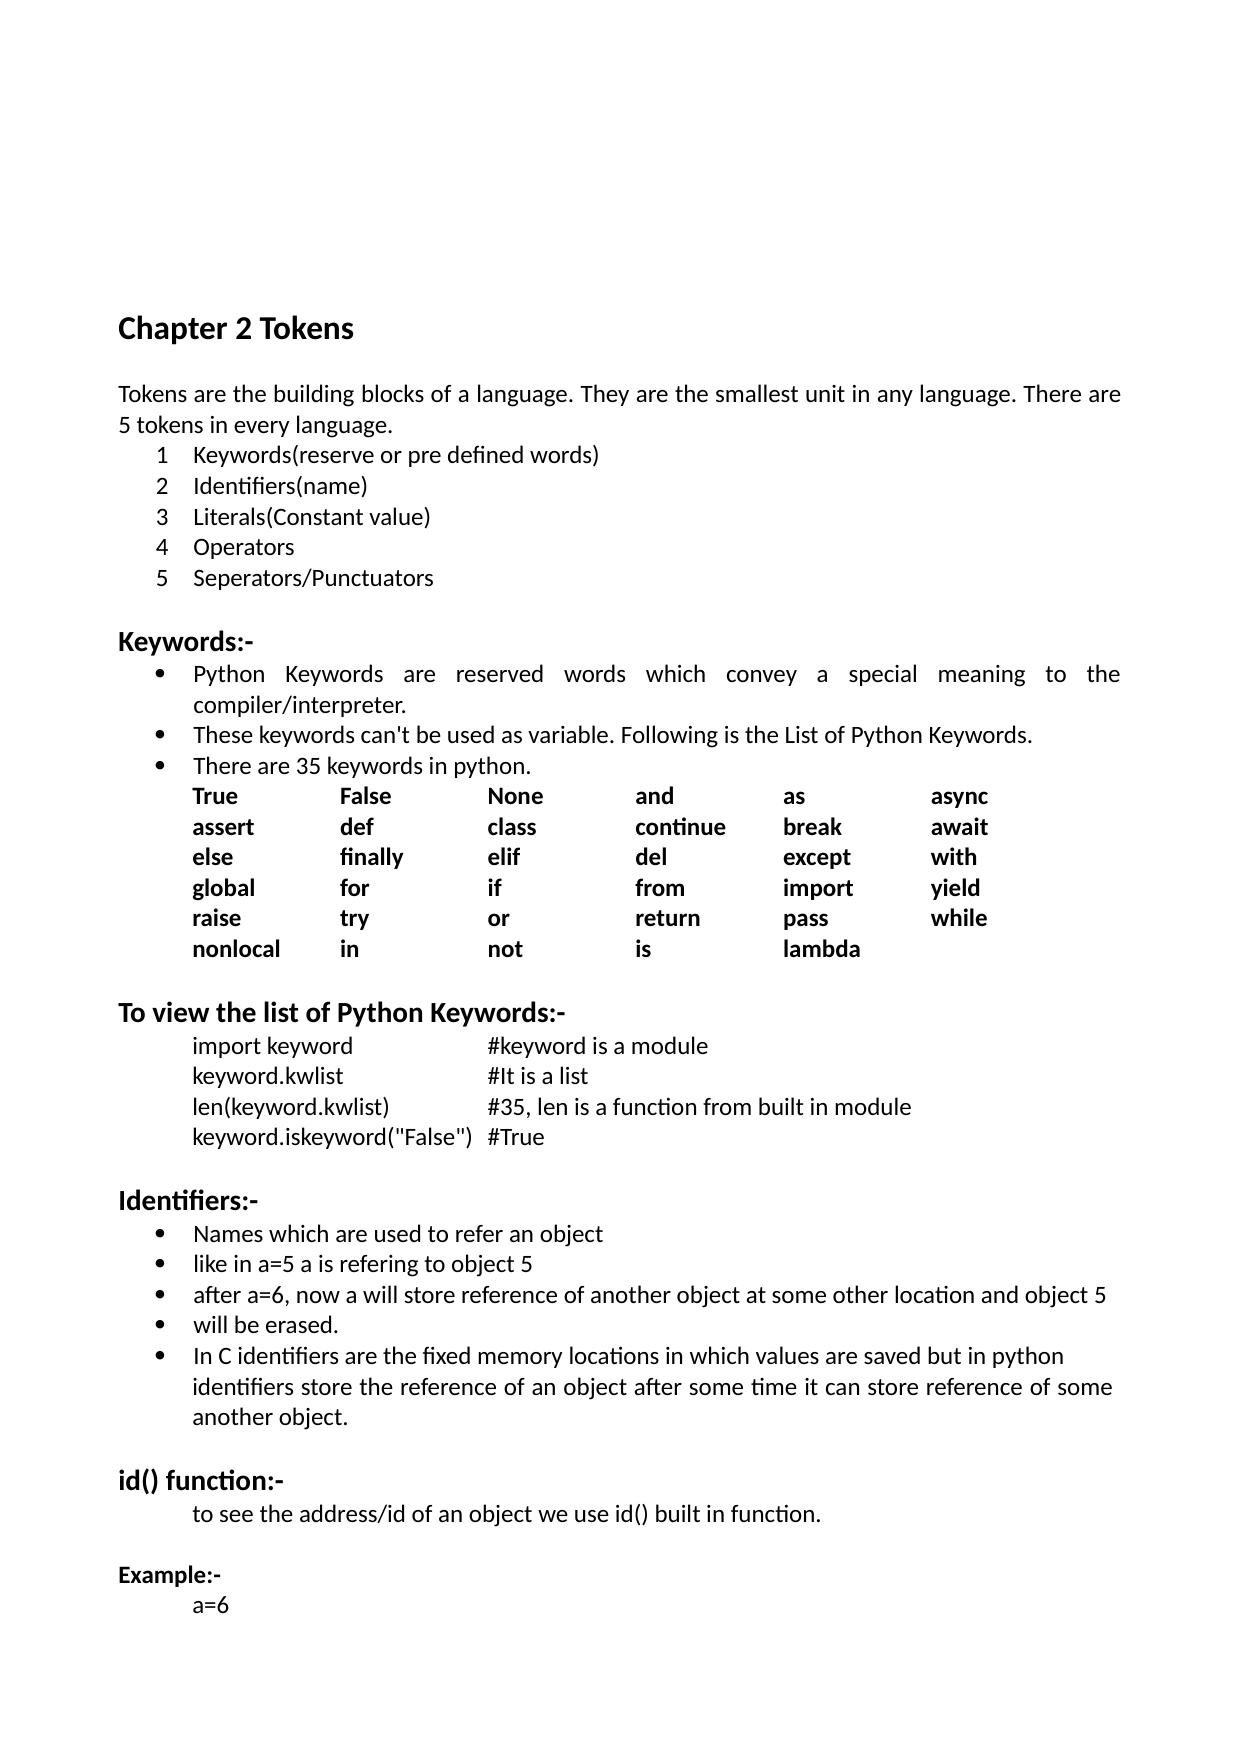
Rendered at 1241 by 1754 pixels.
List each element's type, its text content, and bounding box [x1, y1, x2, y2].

text True False None and as async [118, 781, 1122, 811]
list will be erased. [156, 1309, 1122, 1340]
text nonlocal in not is lambda [118, 933, 1122, 964]
text a=6 [118, 1589, 1122, 1620]
text Tokens are the building blocks of a language. They are the smallest unit in any language. There are 5 tokens in every language. [118, 379, 1122, 440]
text else finally elif del except with [118, 842, 1122, 872]
list These keywords can't be used as variable. Following is the List of Python Keywords. [156, 719, 1122, 750]
text id() function:- [118, 1462, 1122, 1498]
list Python Keywords are reserved words which convey a special meaning to the compiler/interpreter. [156, 658, 1122, 719]
list In C identifiers are the fixed memory locations in which values are saved but in python [156, 1340, 1122, 1371]
list Literals(Constant value) [156, 501, 1122, 531]
list There are 35 keywords in python. [156, 750, 1122, 781]
text Identifiers:- [118, 1182, 1122, 1218]
list Operators [156, 531, 1122, 562]
list Seperators/Punctuators [156, 562, 1122, 592]
list Names which are used to refer an object [156, 1218, 1122, 1248]
text global for if from import yield [118, 872, 1122, 903]
text keyword.iskeyword("False") #True [118, 1121, 1122, 1152]
text len(keyword.kwlist) #35, len is a function from built in module [118, 1091, 1122, 1121]
text assert def class continue break await [118, 811, 1122, 842]
text To view the list of Python Keywords:- [118, 994, 1122, 1030]
list Identifiers(name) [156, 470, 1122, 501]
text Example:- [118, 1559, 1122, 1589]
text identifiers store the reference of an object after some time it can store reference of some another object. [118, 1371, 1122, 1432]
text Chapter 2 Tokens [118, 307, 1122, 348]
text import keyword #keyword is a module [118, 1030, 1122, 1060]
list Keywords(reserve or pre defined words) [156, 440, 1122, 470]
text Keywords:- [118, 623, 1122, 658]
list after a=6, now a will store reference of another object at some other location and object 5 [156, 1279, 1122, 1309]
list like in a=5 a is refering to object 5 [156, 1248, 1122, 1279]
text raise try or return pass while [118, 903, 1122, 933]
text to see the address/id of an object we use id() built in function. [118, 1498, 1122, 1528]
text keyword.kwlist #It is a list [118, 1060, 1122, 1091]
